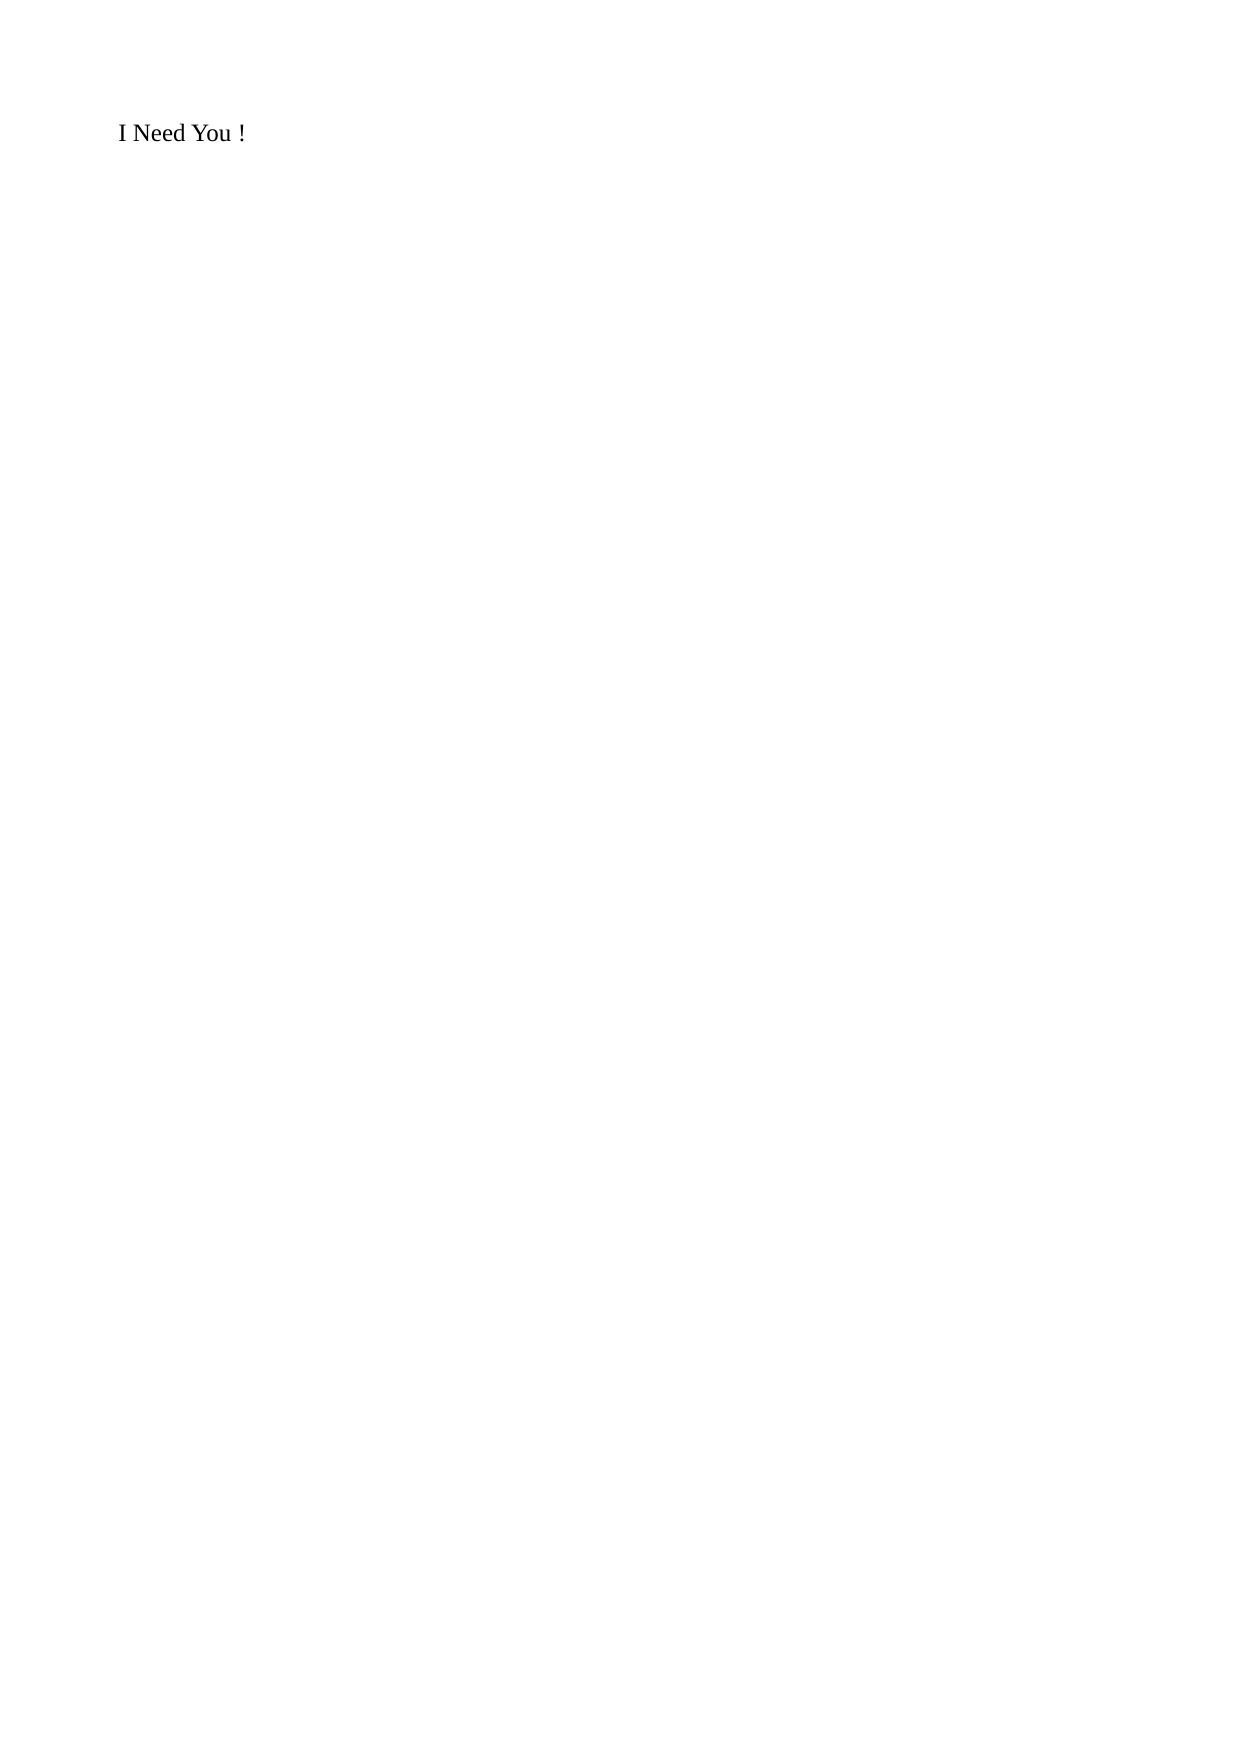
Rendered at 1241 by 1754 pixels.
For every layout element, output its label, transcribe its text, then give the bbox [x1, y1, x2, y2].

text I Need You ! [118, 118, 1122, 147]
